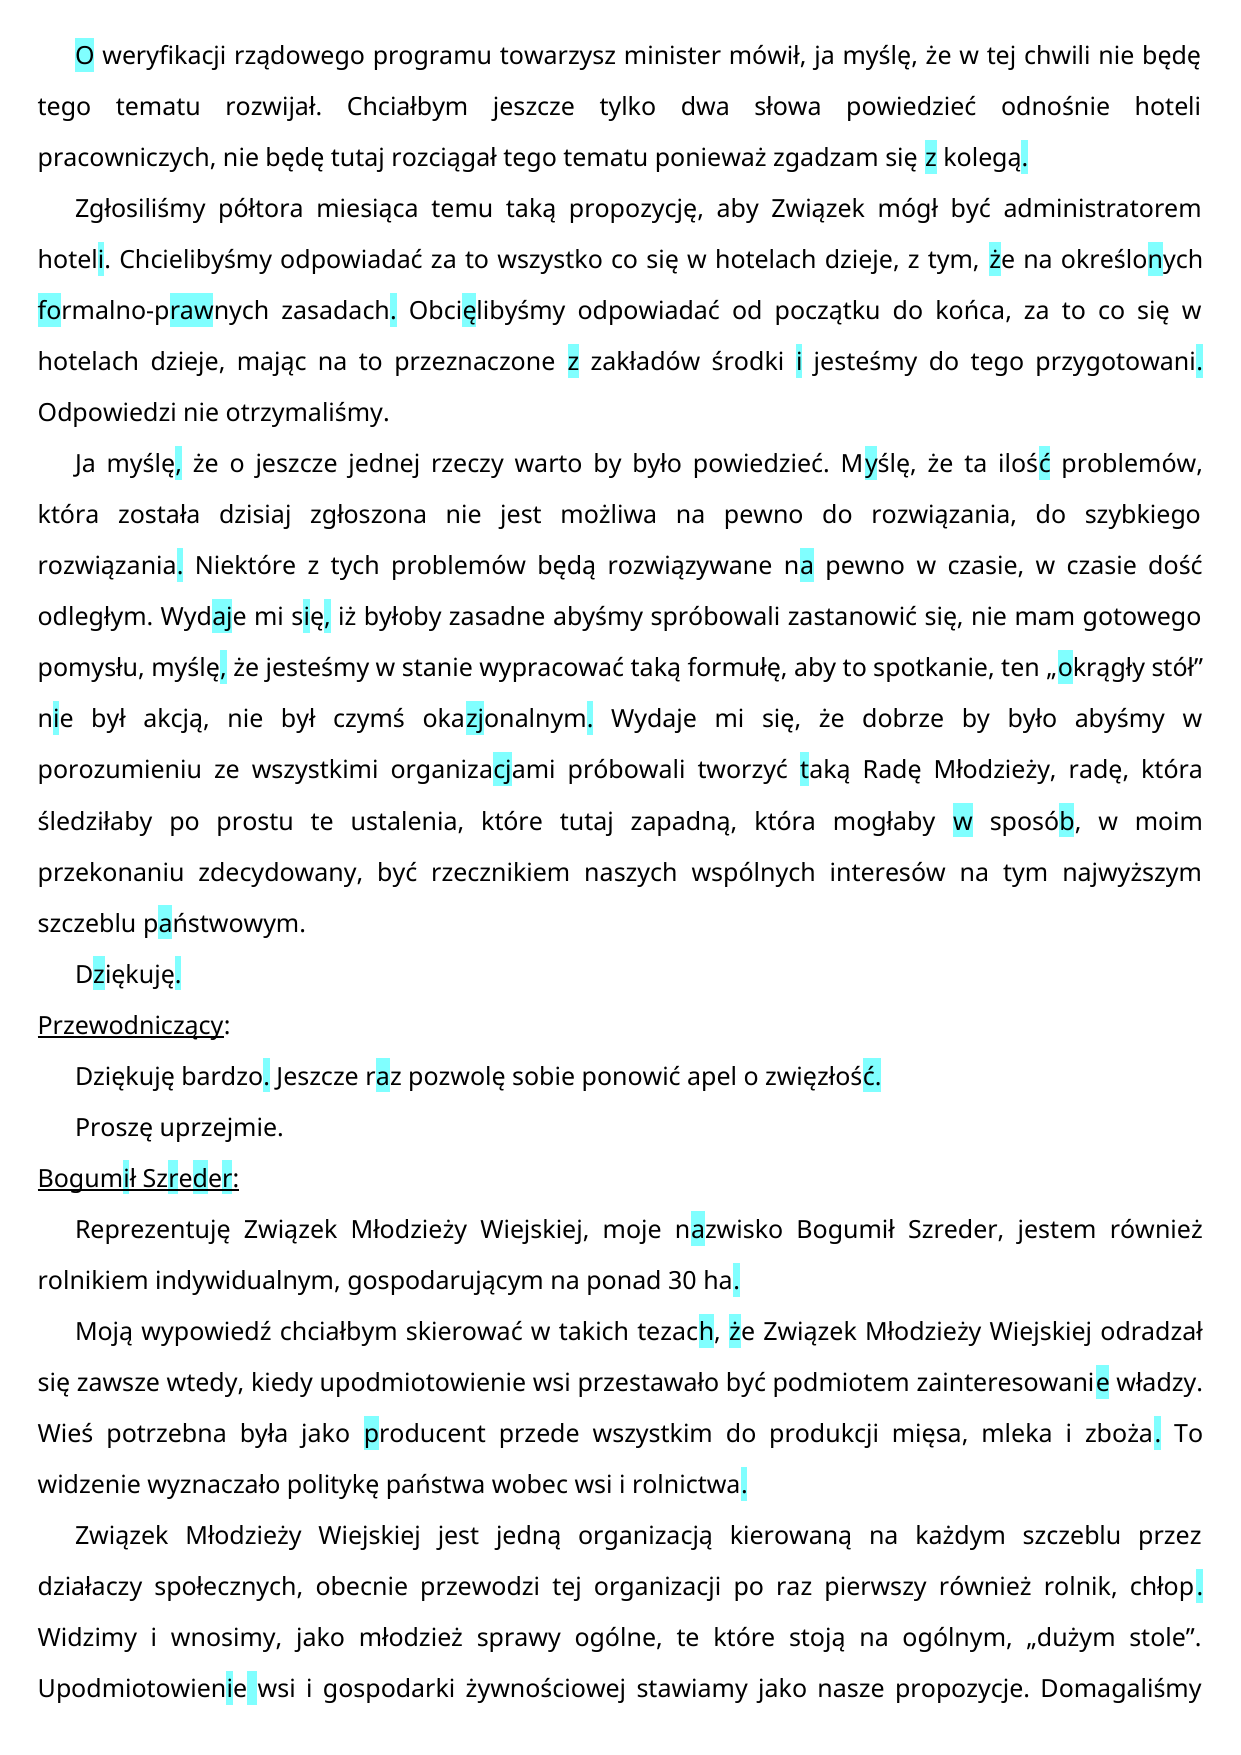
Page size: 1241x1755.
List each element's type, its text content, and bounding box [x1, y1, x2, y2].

text O weryfikacji rządowego programu towarzysz minister mówił, ja myślę, że w tej chwili nie będę tego tematu rozwijał. Chciałbym jeszcze tylko dwa słowa powiedzieć odnośnie hoteli pracowniczych, nie będę tutaj rozciągał tego tematu ponieważ zgadzam się z kolegą. [37, 37, 1203, 174]
text Dziękuję. [37, 956, 1203, 990]
text Zgłosiliśmy półtora miesiąca temu taką propozycję, aby Związek mógł być administratorem hoteli. Chcielibyśmy odpowiadać za to wszystko co się w hotelach dzieje, z tym, że na określonych formalno-prawnych zasadach. Obcięlibyśmy odpowiadać od początku do końca, za to co się w hotelach dzieje, mając na to przeznaczone z zakładów środki i jesteśmy do tego przygotowani. Odpowiedzi nie otrzymaliśmy. [37, 191, 1203, 429]
text Bogumił Szreder: [37, 1160, 1203, 1194]
text Przewodniczący: [37, 1007, 1203, 1041]
text Związek Młodzieży Wiejskiej jest jedną organizacją kierowaną na każdym szczeblu przez działaczy społecznych, obecnie przewodzi tej organizacji po raz pierwszy również rolnik, chłop. Widzimy i wnosimy, jako młodzież sprawy ogólne, te które stoją na ogólnym, „dużym stole”. Upodmiotowienie wsi i gospodarki żywnościowej stawiamy jako nasze propozycje. Domagaliśmy [37, 1518, 1203, 1705]
text Moją wypowiedź chciałbym skierować w takich tezach, że Związek Młodzieży Wiejskiej odradzał się zawsze wtedy, kiedy upodmiotowienie wsi przestawało być podmiotem zainteresowanie władzy. Wieś potrzebna była jako producent przede wszystkim do produkcji mięsa, mleka i zboża. To widzenie wyznaczało politykę państwa wobec wsi i rolnictwa. [37, 1313, 1203, 1501]
text Ja myślę, że o jeszcze jednej rzeczy warto by było powiedzieć. Myślę, że ta ilość problemów, która została dzisiaj zgłoszona nie jest możliwa na pewno do rozwiązania, do szybkiego rozwiązania. Niektóre z tych problemów będą rozwiązywane na pewno w czasie, w czasie dość odległym. Wydaje mi się, iż byłoby zasadne abyśmy spróbowali zastanowić się, nie mam gotowego pomysłu, myślę, że jesteśmy w stanie wypracować taką formułę, aby to spotkanie, ten „okrągły stół” nie był akcją, nie był czymś okazjonalnym. Wydaje mi się, że dobrze by było abyśmy w porozumieniu ze wszystkimi organizacjami próbowali tworzyć taką Radę Młodzieży, radę, która śledziłaby po prostu te ustalenia, które tutaj zapadną, która mogłaby w sposób, w moim przekonaniu zdecydowany, być rzecznikiem naszych wspólnych interesów na tym najwyższym szczeblu państwowym. [37, 446, 1203, 939]
text Dziękuję bardzo. Jeszcze raz pozwolę sobie ponowić apel o zwięzłość. [37, 1058, 1203, 1092]
text Proszę uprzejmie. [37, 1109, 1203, 1143]
text Reprezentuję Związek Młodzieży Wiejskiej, moje nazwisko Bogumił Szreder, jestem również rolnikiem indywidualnym, gospodarującym na ponad 30 ha. [37, 1211, 1203, 1297]
